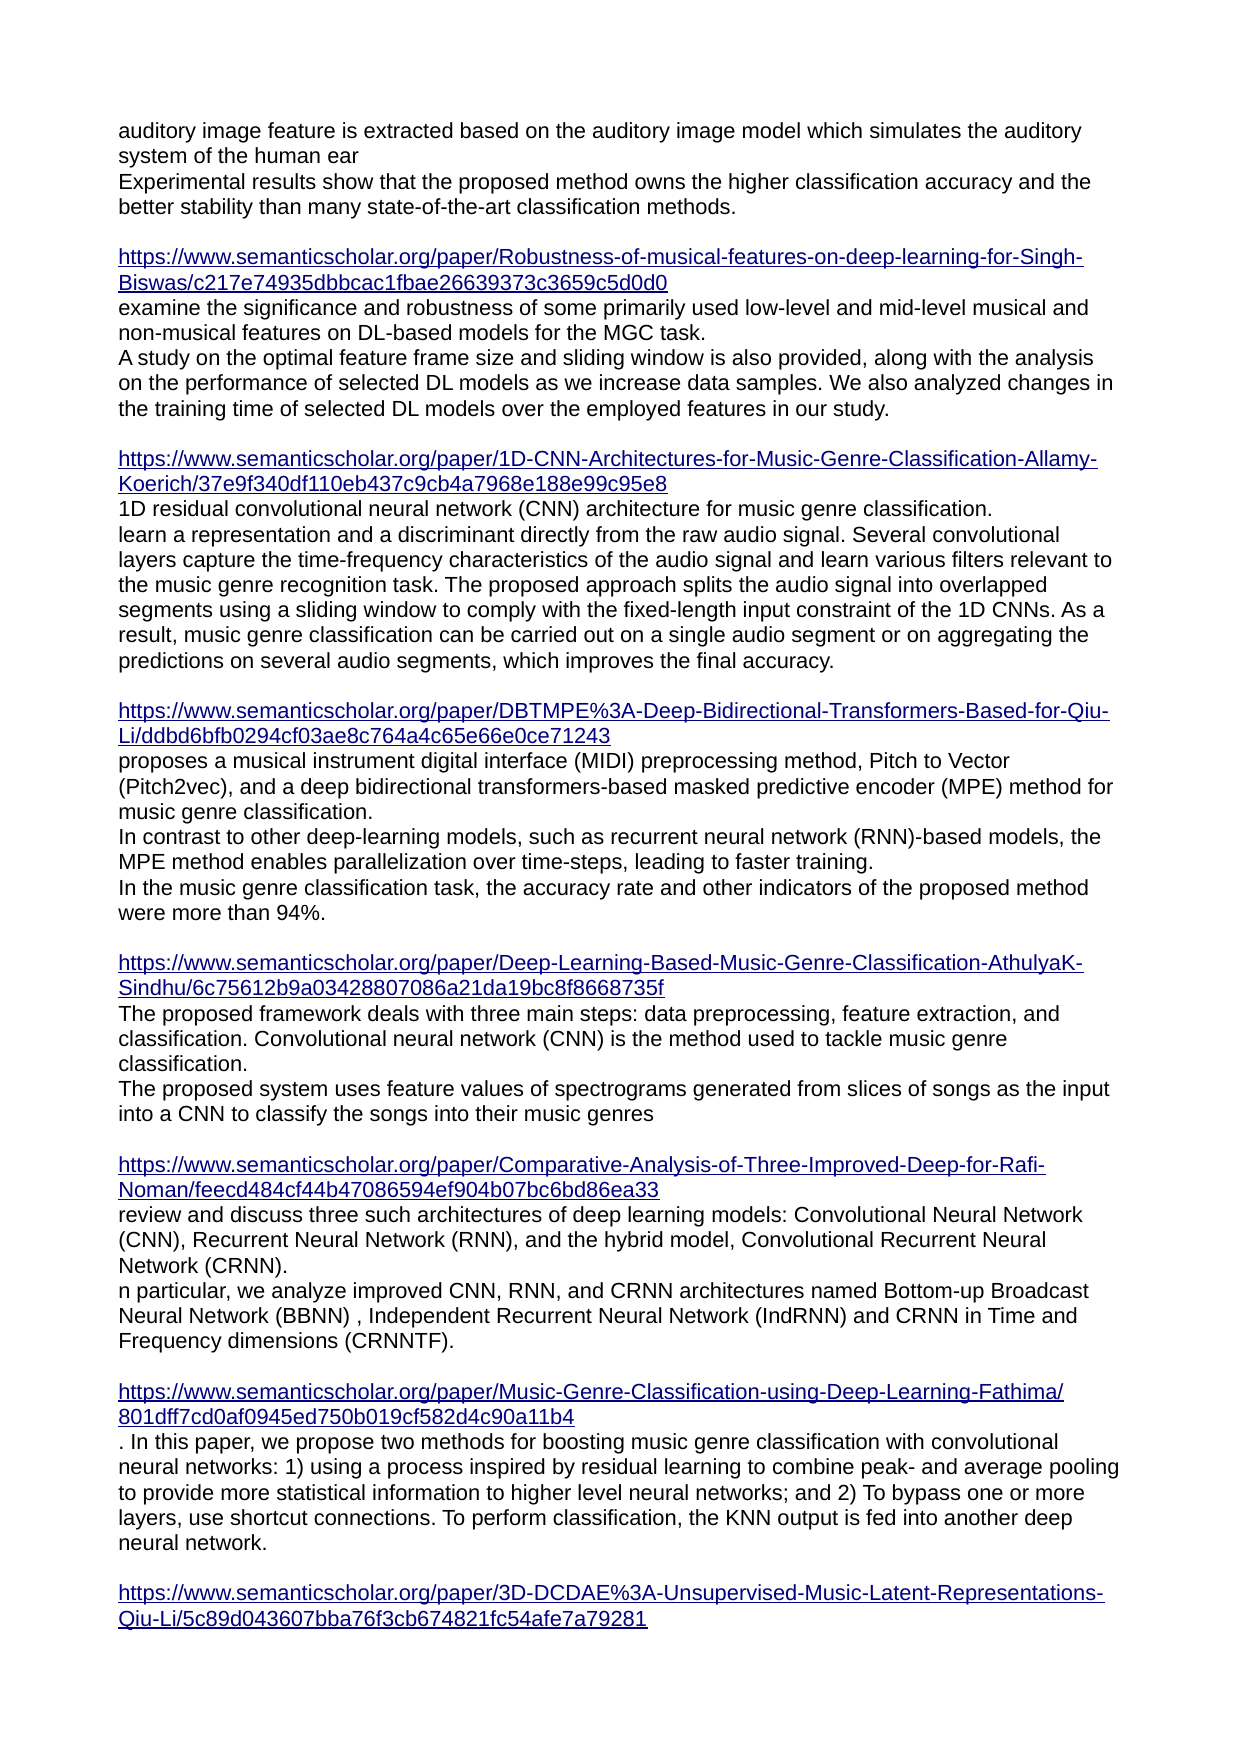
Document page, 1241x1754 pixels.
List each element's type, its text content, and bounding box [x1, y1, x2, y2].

text https://www.semanticscholar.org/paper/Deep-Learning-Based-Music-Genre-Classification-AthulyaK-Sindhu/6c75612b9a03428807086a21da19bc8f8668735f [118, 950, 1122, 1000]
text https://www.semanticscholar.org/paper/Comparative-Analysis-of-Three-Improved-Deep-for-Rafi-Noman/feecd484cf44b47086594ef904b07bc6bd86ea33 [118, 1152, 1122, 1202]
text . In this paper, we propose two methods for boosting music genre classification with convolutional neural networks: 1) using a process inspired by residual learning to combine peak- and average pooling to provide more statistical information to higher level neural networks; and 2) To bypass one or more layers, use shortcut connections. To perform classification, the KNN output is fed into another deep neural network. [118, 1429, 1122, 1555]
text learn a representation and a discriminant directly from the raw audio signal. Several convolutional layers capture the time-frequency characteristics of the audio signal and learn various filters relevant to the music genre recognition task. The proposed approach splits the audio signal into overlapped segments using a sliding window to comply with the fixed-length input constraint of the 1D CNNs. As a result, music genre classification can be carried out on a single audio segment or on aggregating the predictions on several audio segments, which improves the final accuracy. [118, 521, 1122, 673]
text proposes a musical instrument digital interface (MIDI) preprocessing method, Pitch to Vector (Pitch2vec), and a deep bidirectional transformers-based masked predictive encoder (MPE) method for music genre classification. [118, 748, 1122, 824]
text non-musical features on DL-based models for the MGC task. [118, 320, 1122, 345]
text The proposed system uses feature values of spectrograms generated from slices of songs as the input into a CNN to classify the songs into their music genres [118, 1076, 1122, 1126]
text the training time of selected DL models over the employed features in our study. [118, 395, 1122, 421]
text https://www.semanticscholar.org/paper/1D-CNN-Architectures-for-Music-Genre-Classification-Allamy-Koerich/37e9f340df110eb437c9cb4a7968e188e99c95e8 [118, 446, 1122, 496]
text https://www.semanticscholar.org/paper/DBTMPE%3A-Deep-Bidirectional-Transformers-Based-for-Qiu-Li/ddbd6bfb0294cf03ae8c764a4c65e66e0ce71243 [118, 698, 1122, 748]
text A study on the optimal feature frame size and sliding window is also provided, along with the analysis on the performance of selected DL models as we increase data samples. We also analyzed changes in [118, 345, 1122, 395]
text review and discuss three such architectures of deep learning models: Convolutional Neural Network (CNN), Recurrent Neural Network (RNN), and the hybrid model, Convolutional Recurrent Neural Network (CRNN). [118, 1202, 1122, 1278]
text 1D residual convolutional neural network (CNN) architecture for music genre classification. [118, 496, 1122, 521]
text The proposed framework deals with three main steps: data preprocessing, feature extraction, and classification. Convolutional neural network (CNN) is the method used to tackle music genre classification. [118, 1000, 1122, 1076]
text examine the significance and robustness of some primarily used low-level and mid-level musical and [118, 294, 1122, 320]
text n particular, we analyze improved CNN, RNN, and CRNN architectures named Bottom-up Broadcast Neural Network (BBNN) , Independent Recurrent Neural Network (IndRNN) and CRNN in Time and Frequency dimensions (CRNNTF). [118, 1278, 1122, 1353]
text In contrast to other deep-learning models, such as recurrent neural network (RNN)-based models, the MPE method enables parallelization over time-steps, leading to faster training. [118, 824, 1122, 874]
text https://www.semanticscholar.org/paper/3D-DCDAE%3A-Unsupervised-Music-Latent-Representations-Qiu-Li/5c89d043607bba76f3cb674821fc54afe7a79281 [118, 1580, 1122, 1631]
text https://www.semanticscholar.org/paper/Robustness-of-musical-features-on-deep-learning-for-Singh-Biswas/c217e74935dbbcac1fbae26639373c3659c5d0d0 [118, 244, 1122, 294]
text auditory image feature is extracted based on the auditory image model which simulates the auditory system of the human ear [118, 118, 1122, 168]
text Experimental results show that the proposed method owns the higher classification accuracy and the better stability than many state-of-the-art classification methods. [118, 168, 1122, 219]
text https://www.semanticscholar.org/paper/Music-Genre-Classification-using-Deep-Learning-Fathima/801dff7cd0af0945ed750b019cf582d4c90a11b4 [118, 1378, 1122, 1429]
text In the music genre classification task, the accuracy rate and other indicators of the proposed method were more than 94%. [118, 874, 1122, 925]
